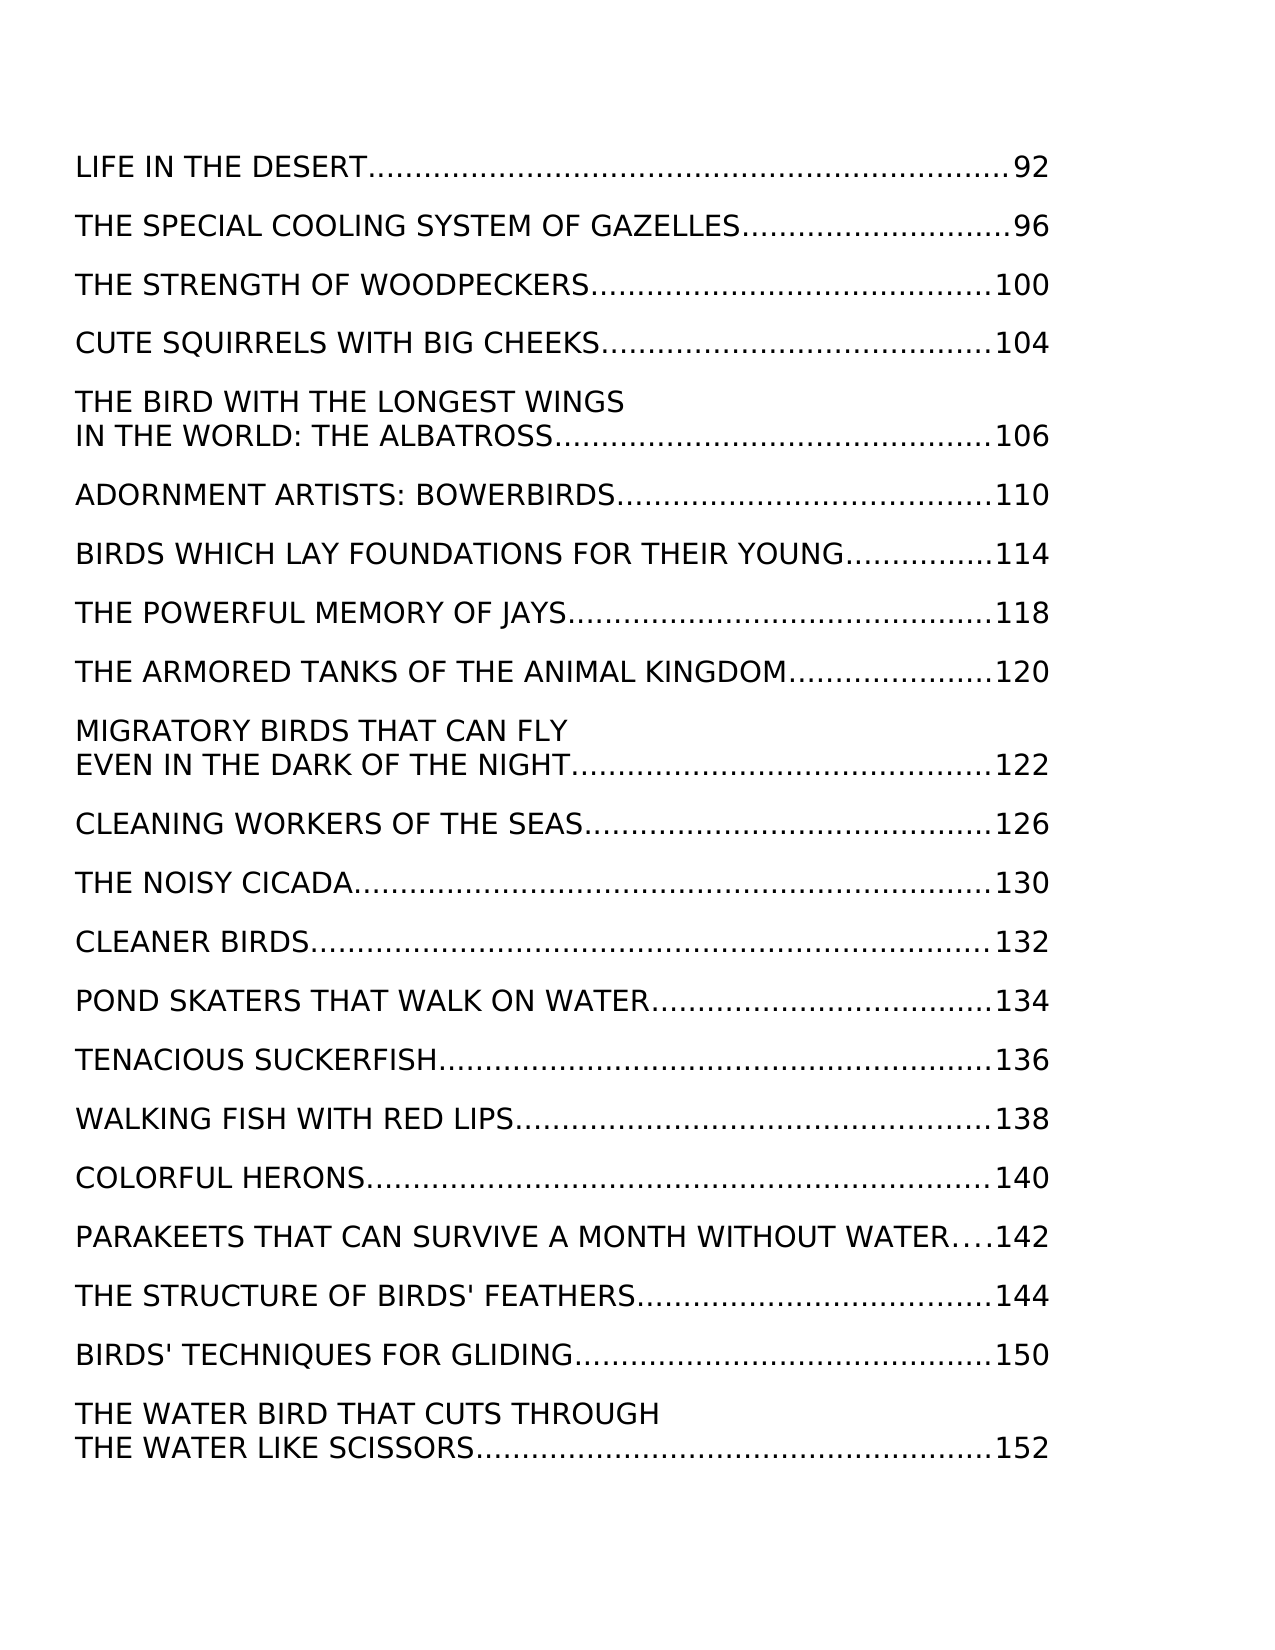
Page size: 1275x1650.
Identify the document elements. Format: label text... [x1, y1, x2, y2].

subtitle PARAKEETS THAT CAN SURVIVE A MONTH WITHOUT WATER 142 [75, 1220, 1200, 1254]
subtitle THE STRENGTH OF WOODPECKERS 100 [75, 268, 1200, 302]
subtitle THE ARMORED TANKS OF THE ANIMAL KINGDOM 120 [75, 656, 1200, 689]
subtitle WALKING FISH WITH RED LIPS 138 [75, 1102, 1200, 1136]
subtitle BIRDS' TECHNIQUES FOR GLIDING 150 [75, 1338, 1200, 1372]
subtitle THE NOISY CICADA 130 [75, 866, 1200, 900]
subtitle THE POWERFUL MEMORY OF JAYS 118 [75, 597, 1200, 631]
subtitle CLEANER BIRDS 132 [75, 925, 1200, 959]
subtitle MIGRATORY BIRDS THAT CAN FLY EVEN IN THE DARK OF THE NIGHT 122 [75, 714, 1200, 782]
subtitle THE BIRD WITH THE LONGEST WINGS IN THE WORLD: THE ALBATROSS 106 [75, 386, 1200, 454]
subtitle THE STRUCTURE OF BIRDS' FEATHERS 144 [75, 1279, 1200, 1313]
subtitle THE SPECIAL COOLING SYSTEM OF GAZELLES 96 [75, 209, 1200, 243]
subtitle CUTE SQUIRRELS WITH BIG CHEEKS 104 [75, 327, 1200, 361]
subtitle THE WATER BIRD THAT CUTS THROUGH THE WATER LIKE SCISSORS 152 [75, 1397, 1200, 1465]
subtitle ADORNMENT ARTISTS: BOWERBIRDS 110 [75, 479, 1200, 513]
subtitle TENACIOUS SUCKERFISH 136 [75, 1043, 1200, 1077]
subtitle LIFE IN THE DESERT 92 [75, 150, 1200, 184]
subtitle POND SKATERS THAT WALK ON WATER 134 [75, 984, 1200, 1018]
subtitle BIRDS WHICH LAY FOUNDATIONS FOR THEIR YOUNG 114 [75, 538, 1200, 572]
subtitle COLORFUL HERONS 140 [75, 1161, 1200, 1195]
subtitle CLEANING WORKERS OF THE SEAS 126 [75, 807, 1200, 841]
